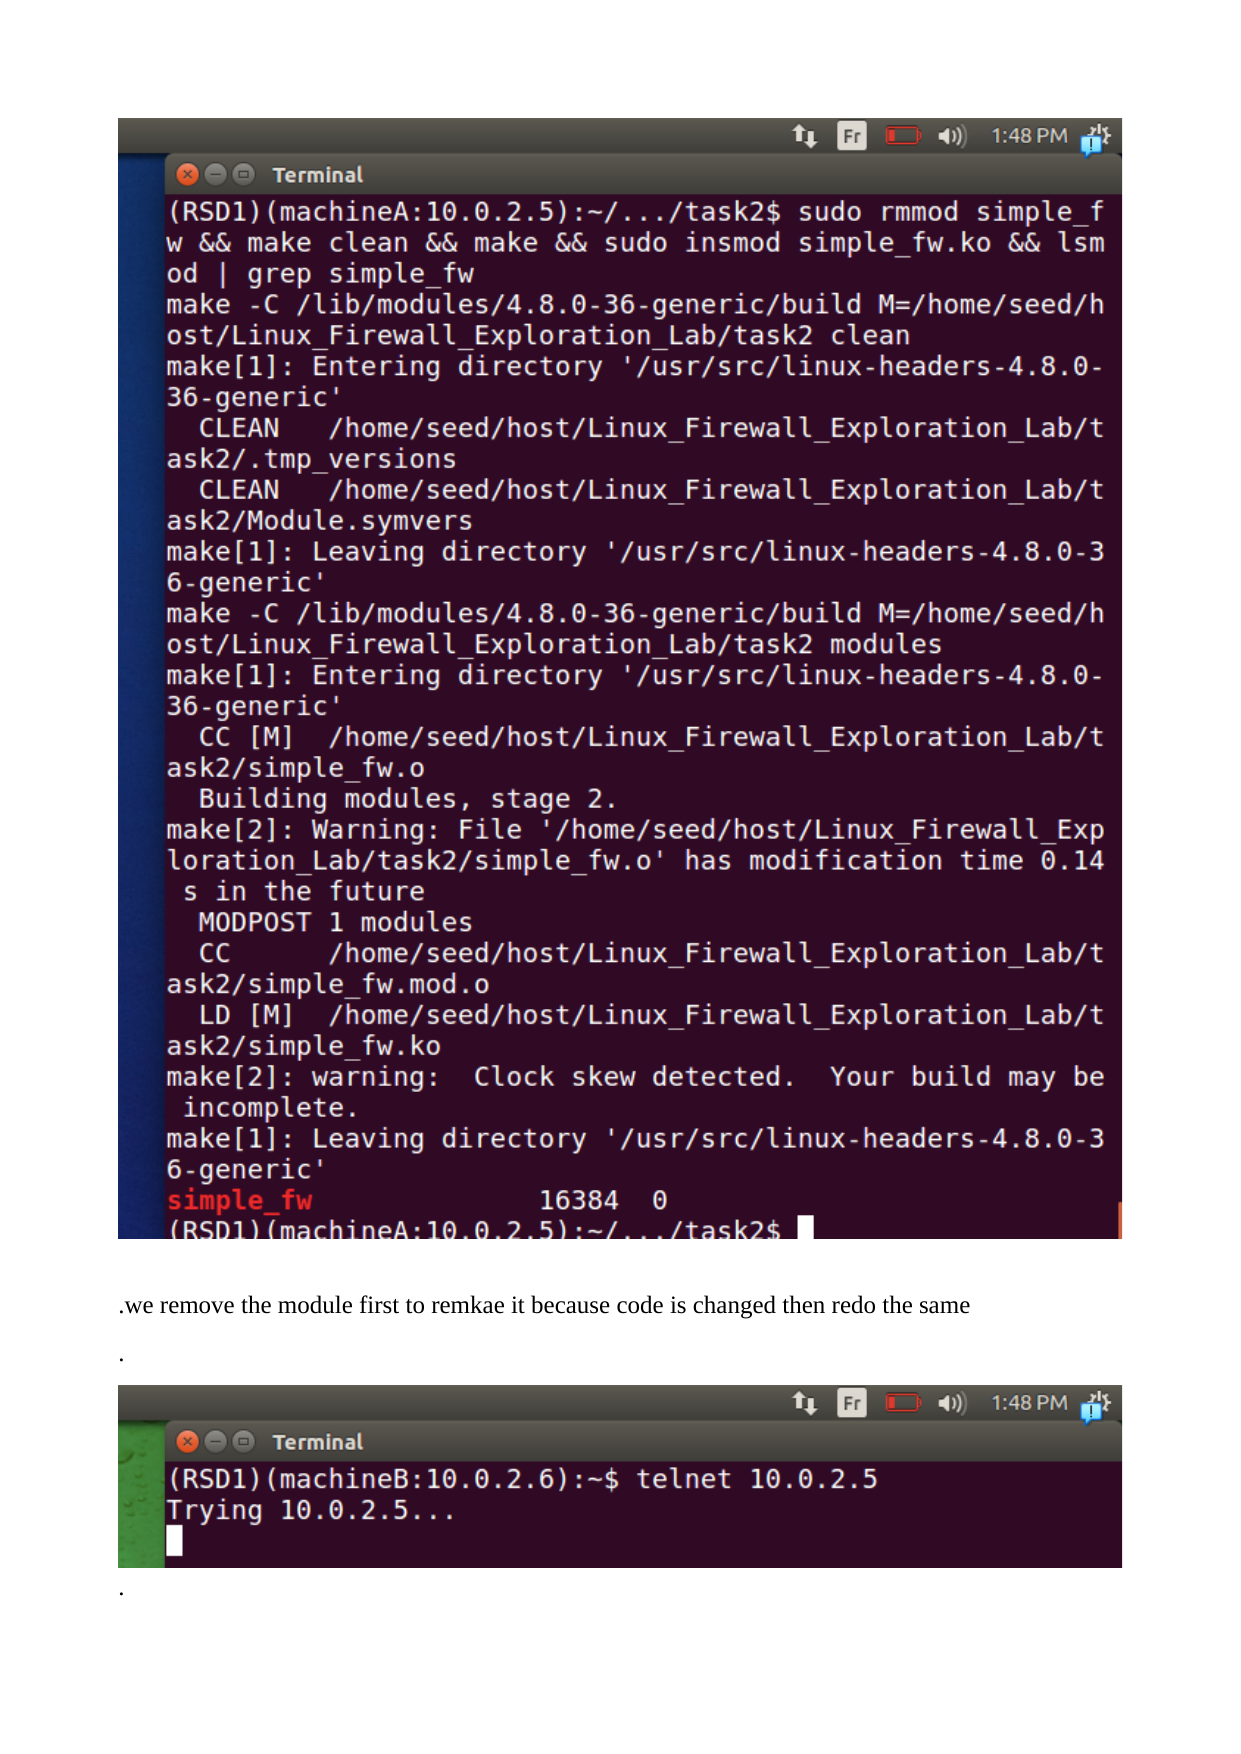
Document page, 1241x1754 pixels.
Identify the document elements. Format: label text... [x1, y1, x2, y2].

picture [118, 118, 1123, 1239]
text . [118, 1338, 1122, 1366]
picture [118, 1385, 1123, 1568]
text . [118, 1568, 1122, 1600]
text .we remove the module first to remkae it because code is changed then redo the same [118, 1290, 1122, 1319]
